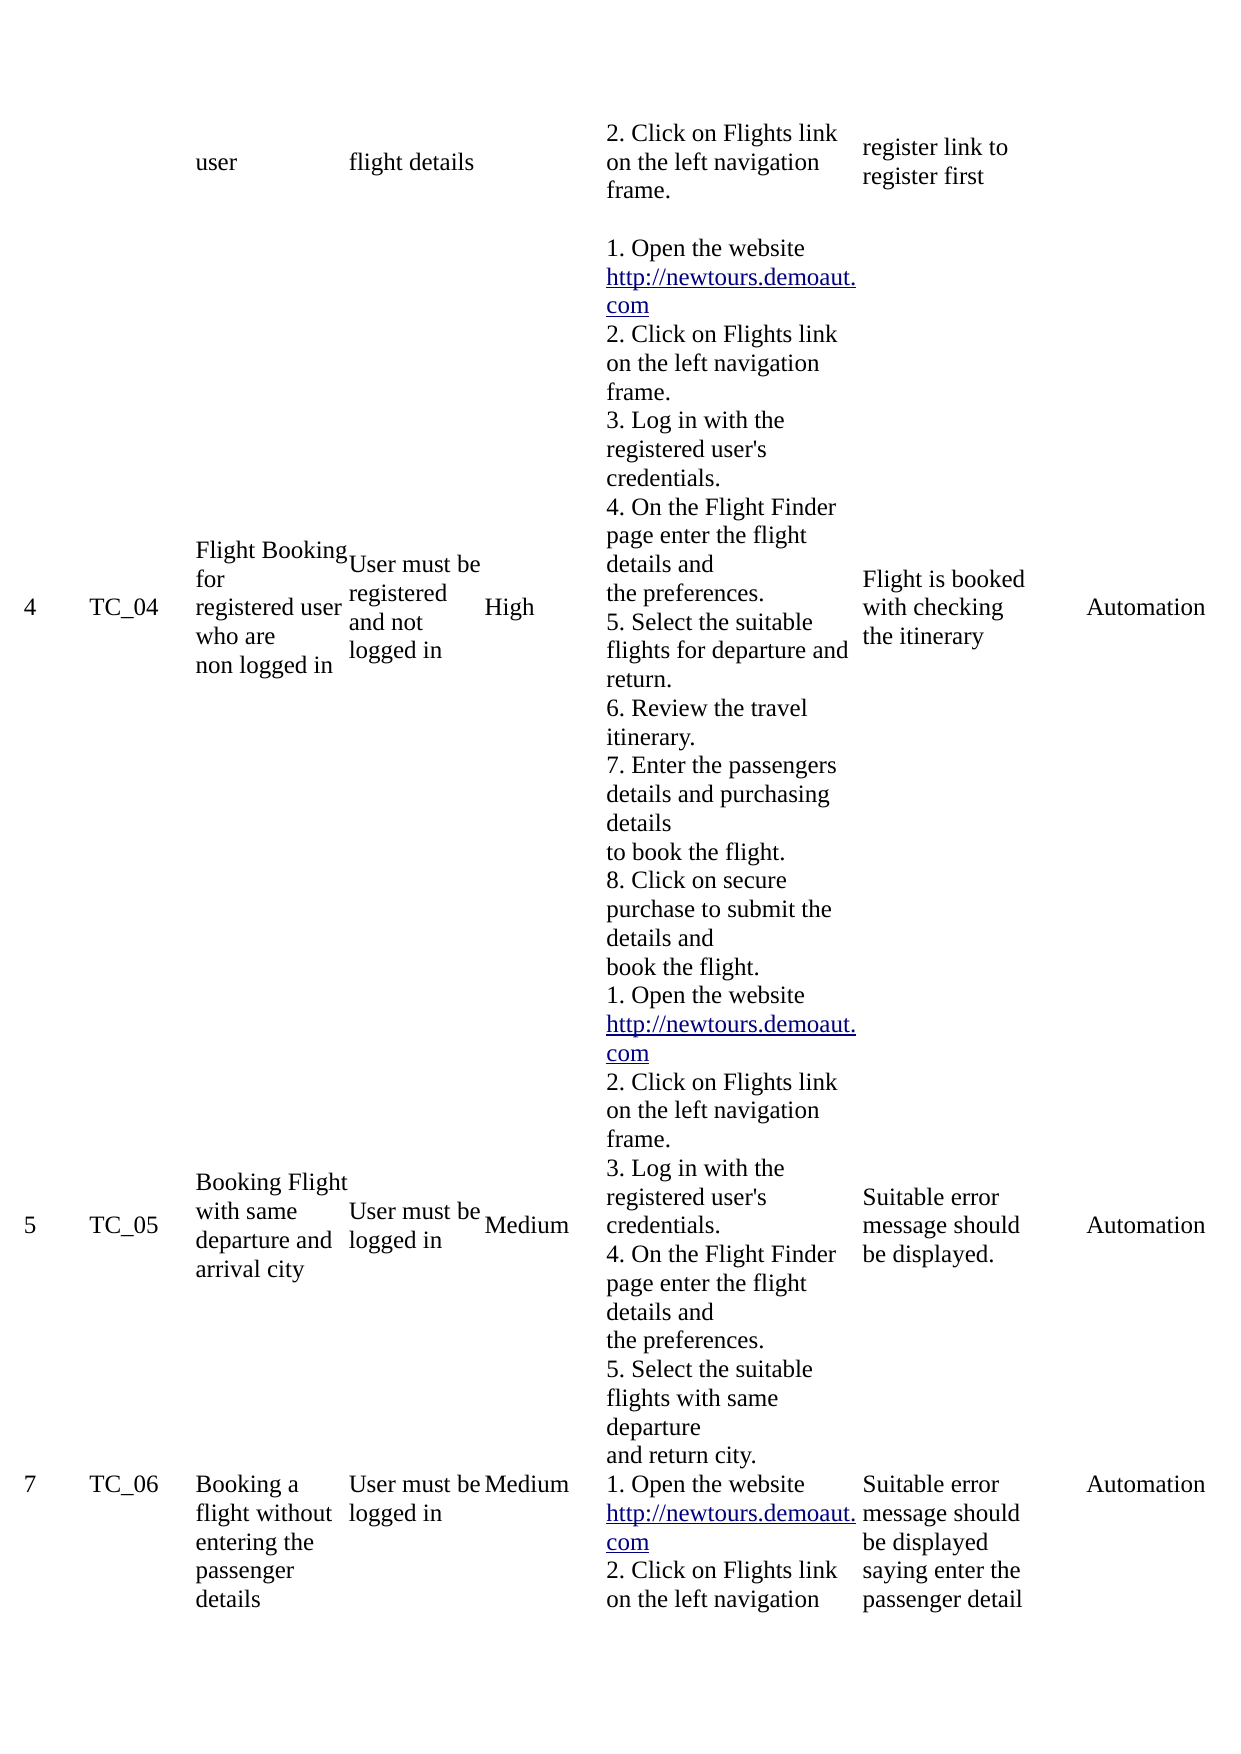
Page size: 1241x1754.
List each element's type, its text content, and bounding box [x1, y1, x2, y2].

table_cell 1. Open the website http://newtours.demoaut.com 2. Click on Flights link on the left navigation frame. 3. Log in with the registered user's credentials. 4. On the Flight Finder page enter the flight details and the preferences. 5. Select the suitable flights for departure and return. 6. Review the travel itinerary. 7. Enter the passengers details and purchasing details to book the flight. 8. Click on secure purchase to submit the details and book the flight. [606, 204, 862, 981]
table_cell Suitable error message should be displayed. [863, 981, 1086, 1469]
table_cell 4 [24, 204, 89, 981]
table_cell [1086, 118, 1216, 204]
table_cell Suitable error message should be displayed saying enter the passenger detail [863, 1469, 1086, 1613]
table_cell Automation [1086, 1469, 1216, 1613]
table_cell Medium [484, 1469, 606, 1613]
table_cell 1. Open the website http://newtours.demoaut.com 2. Click on Flights link on the left navigation [606, 1469, 862, 1613]
table_cell Automation [1086, 981, 1216, 1469]
table_cell Booking a flight without entering the passenger details [195, 1469, 348, 1613]
table_cell User must be logged in [349, 981, 484, 1469]
table_cell Medium [484, 981, 606, 1469]
table_cell TC_06 [89, 1469, 195, 1613]
table_cell [89, 118, 195, 204]
table_cell [484, 118, 606, 204]
table_cell High [484, 204, 606, 981]
table_cell 7 [24, 1469, 89, 1613]
table_cell User must be registered and not logged in [349, 204, 484, 981]
table_cell 5 [24, 981, 89, 1469]
table_cell Booking Flight with same departure and arrival city [195, 981, 348, 1469]
table_cell Flight Booking for registered user who are non logged in [195, 204, 348, 981]
table_cell [24, 118, 89, 204]
table_cell Automation [1086, 204, 1216, 981]
table_cell User must be logged in [349, 1469, 484, 1613]
table_cell flight details [349, 118, 484, 204]
table_cell Flight is booked with checking the itinerary [863, 204, 1086, 981]
table_cell TC_04 [89, 204, 195, 981]
table_cell user [195, 118, 348, 204]
table_cell 2. Click on Flights link on the left navigation frame. [606, 118, 862, 204]
table_cell 1. Open the website http://newtours.demoaut.com 2. Click on Flights link on the left navigation frame. 3. Log in with the registered user's credentials. 4. On the Flight Finder page enter the flight details and the preferences. 5. Select the suitable flights with same departure and return city. [606, 981, 862, 1469]
table_cell TC_05 [89, 981, 195, 1469]
table_cell register link to register first [863, 118, 1086, 204]
